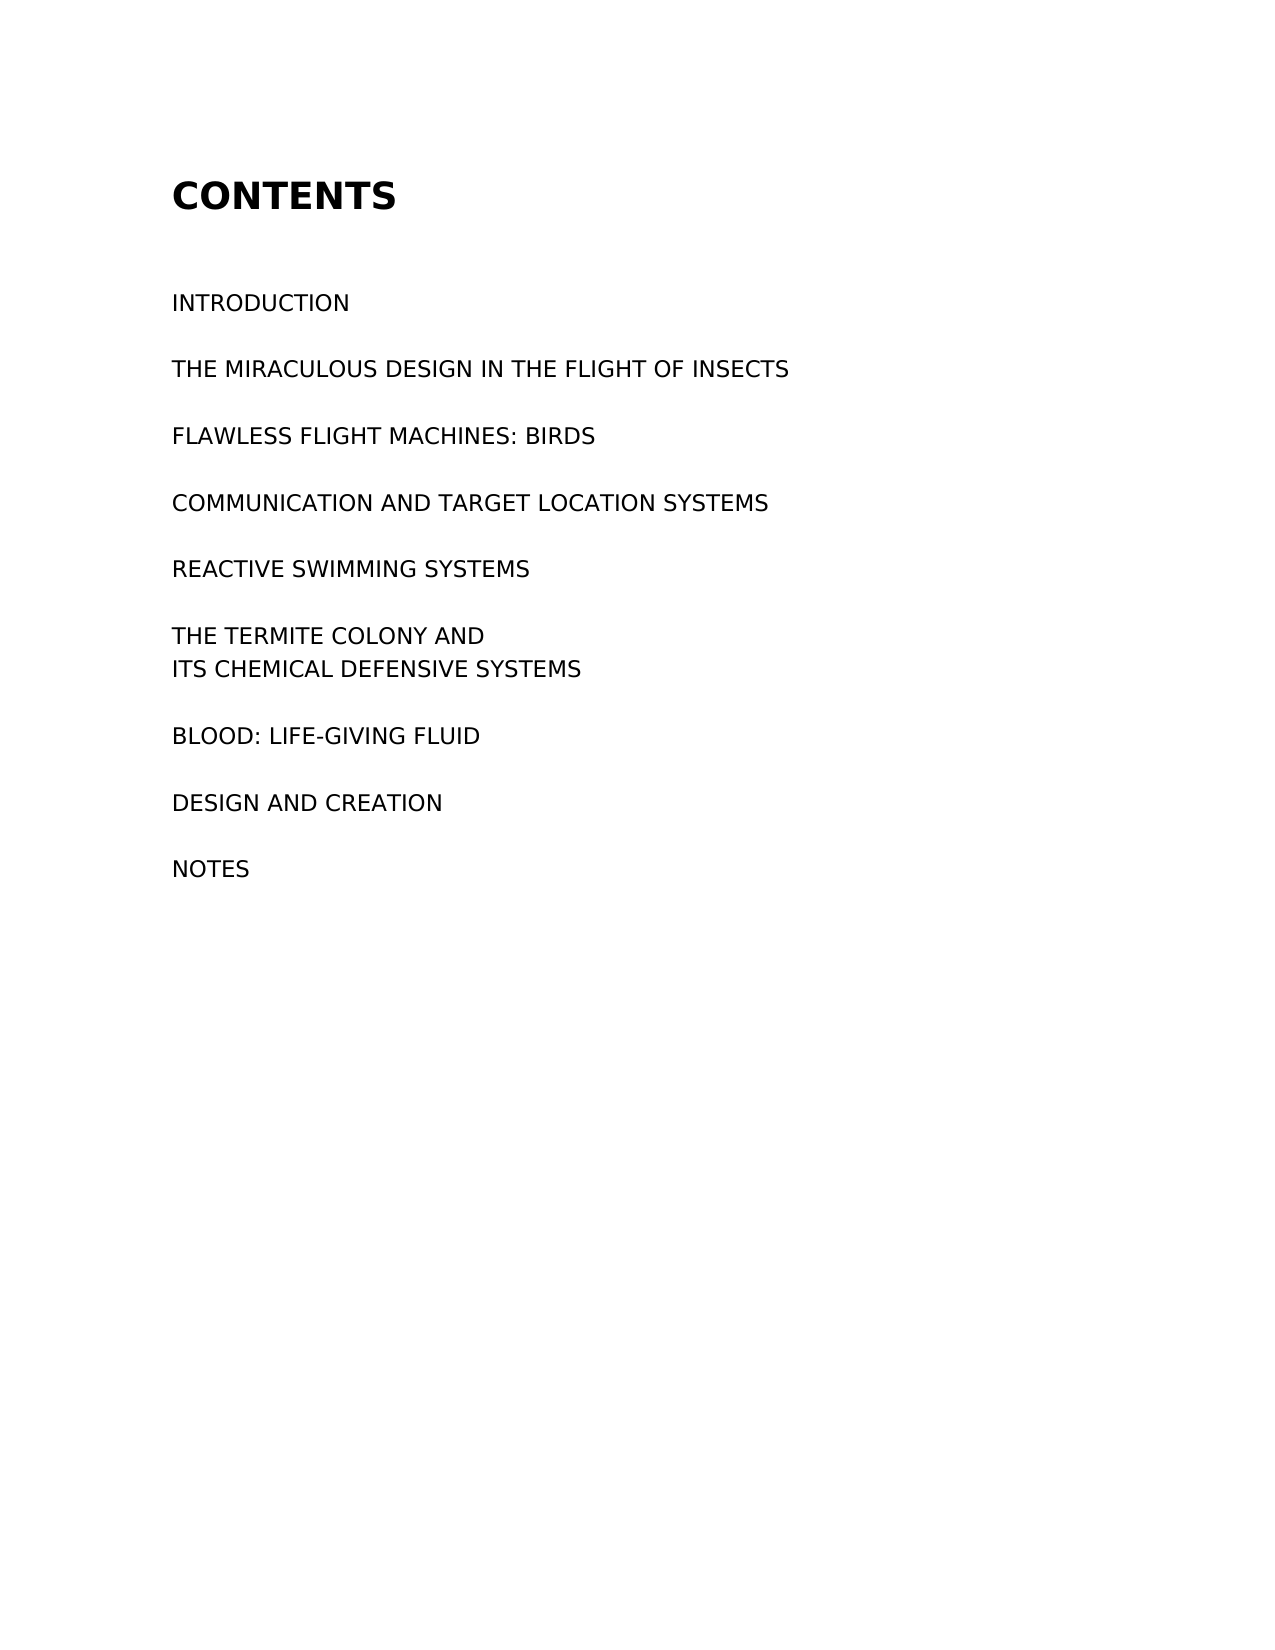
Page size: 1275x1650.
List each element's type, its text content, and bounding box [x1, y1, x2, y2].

subtitle THE TERMITE COLONY AND [172, 584, 1145, 651]
subtitle DESIGN AND CREATION [172, 751, 1145, 818]
subtitle COMMUNICATION AND TARGET LOCATION SYSTEMS [172, 451, 1145, 518]
subtitle NOTES [172, 818, 1145, 884]
subtitle INTRODUCTION THE MIRACULOUS DESIGN IN THE FLIGHT OF INSECTS [172, 284, 1145, 384]
subtitle ITS CHEMICAL DEFENSIVE SYSTEMS BLOOD: LIFE-GIVING FLUID [172, 651, 1145, 751]
subtitle FLAWLESS FLIGHT MACHINES: BIRDS [172, 384, 1145, 451]
subtitle REACTIVE SWIMMING SYSTEMS [172, 518, 1145, 584]
subtitle CONTENTS [112, 174, 1145, 218]
